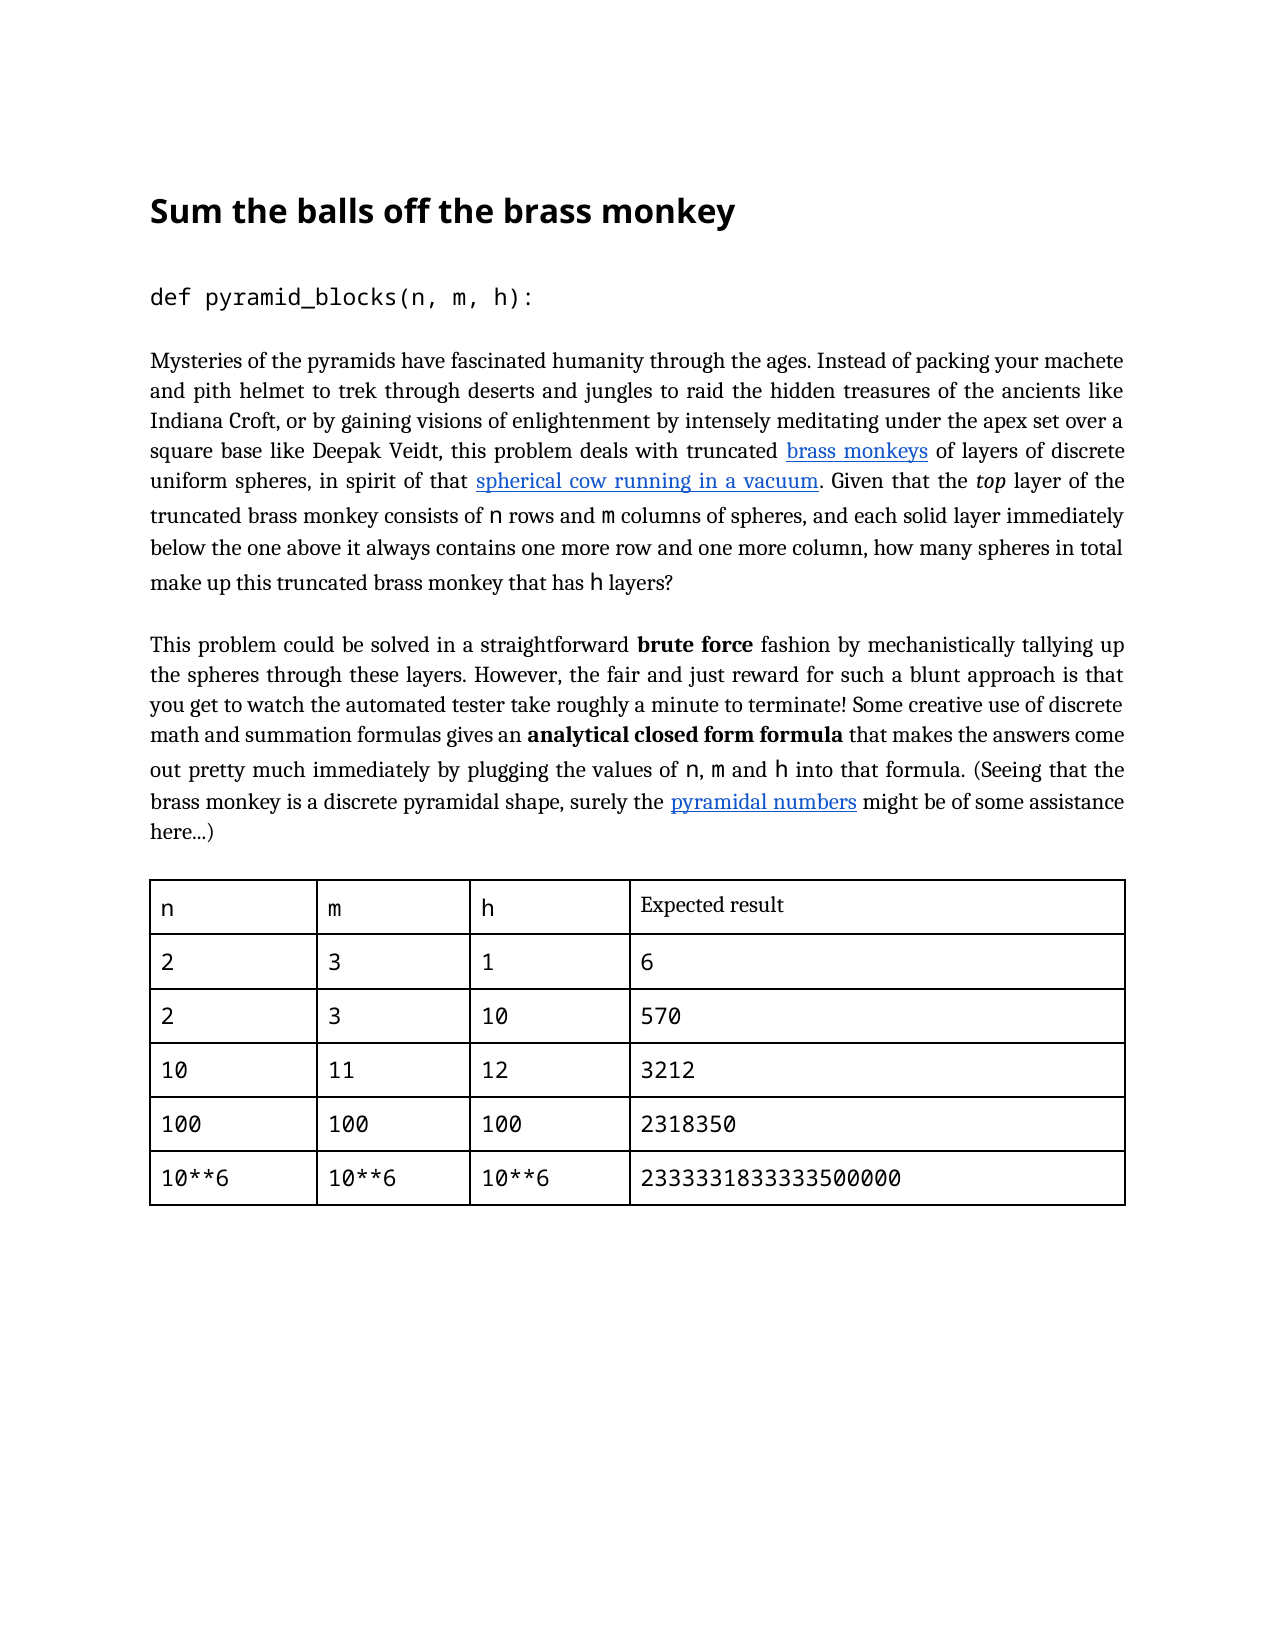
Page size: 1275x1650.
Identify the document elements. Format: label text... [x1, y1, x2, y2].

text Mysteries of the pyramids have fascinated humanity through the ages. Instead of packing your machete and pith helmet to trek through deserts and jungles to raid the hidden treasures of the ancients like Indiana Croft, or by gaining visions of enlightenment by intensely meditating under the apex set over a square base like Deepak Veidt, this problem deals with truncated brass monkeys of layers of discrete uniform spheres, in spirit of that spherical cow running in a vacuum. Given that the top layer of the truncated brass monkey consists of n rows and m columns of spheres, and each solid layer immediately below the one above it always contains one more row and one more column, how many spheres in total make up this truncated brass monkey that has h layers? [150, 347, 1125, 597]
table_cell 3212 [631, 1044, 1124, 1096]
table_cell 2333331833333500000 [631, 1152, 1124, 1204]
table_cell 12 [471, 1044, 629, 1096]
table_cell 3 [318, 935, 469, 987]
table_header h [471, 881, 629, 933]
table_cell 10**6 [471, 1152, 629, 1204]
table_cell 10 [471, 990, 629, 1042]
table_cell 10 [151, 1044, 316, 1096]
table_cell 2 [151, 935, 316, 987]
table_cell 100 [318, 1098, 469, 1150]
table_cell 11 [318, 1044, 469, 1096]
table_cell 1 [471, 935, 629, 987]
table_cell 2 [151, 990, 316, 1042]
text def pyramid_blocks(n, m, h): [150, 281, 1125, 313]
table_cell 2318350 [631, 1098, 1124, 1150]
subtitle Sum the balls off the brass monkey [150, 187, 1125, 233]
table_cell 10**6 [151, 1152, 316, 1204]
table_cell 6 [631, 935, 1124, 987]
table_cell 570 [631, 990, 1124, 1042]
table_cell 100 [151, 1098, 316, 1150]
table_header m [318, 881, 469, 933]
table_cell 3 [318, 990, 469, 1042]
text This problem could be solved in a straightforward brute force fashion by mechanistically tallying up the spheres through these layers. However, the fair and just reward for such a blunt approach is that you get to watch the automated tester take roughly a minute to terminate! Some creative use of discrete math and summation formulas gives an analytical closed form formula that makes the answers come out pretty much immediately by plugging the values of n, m and h into that formula. (Seeing that the brass monkey is a discrete pyramidal shape, surely the pyramidal numbers might be of some assistance here...) [150, 632, 1125, 845]
table_header n [151, 881, 316, 933]
table_cell 100 [471, 1098, 629, 1150]
table_cell 10**6 [318, 1152, 469, 1204]
table_header Expected result [631, 881, 1124, 933]
